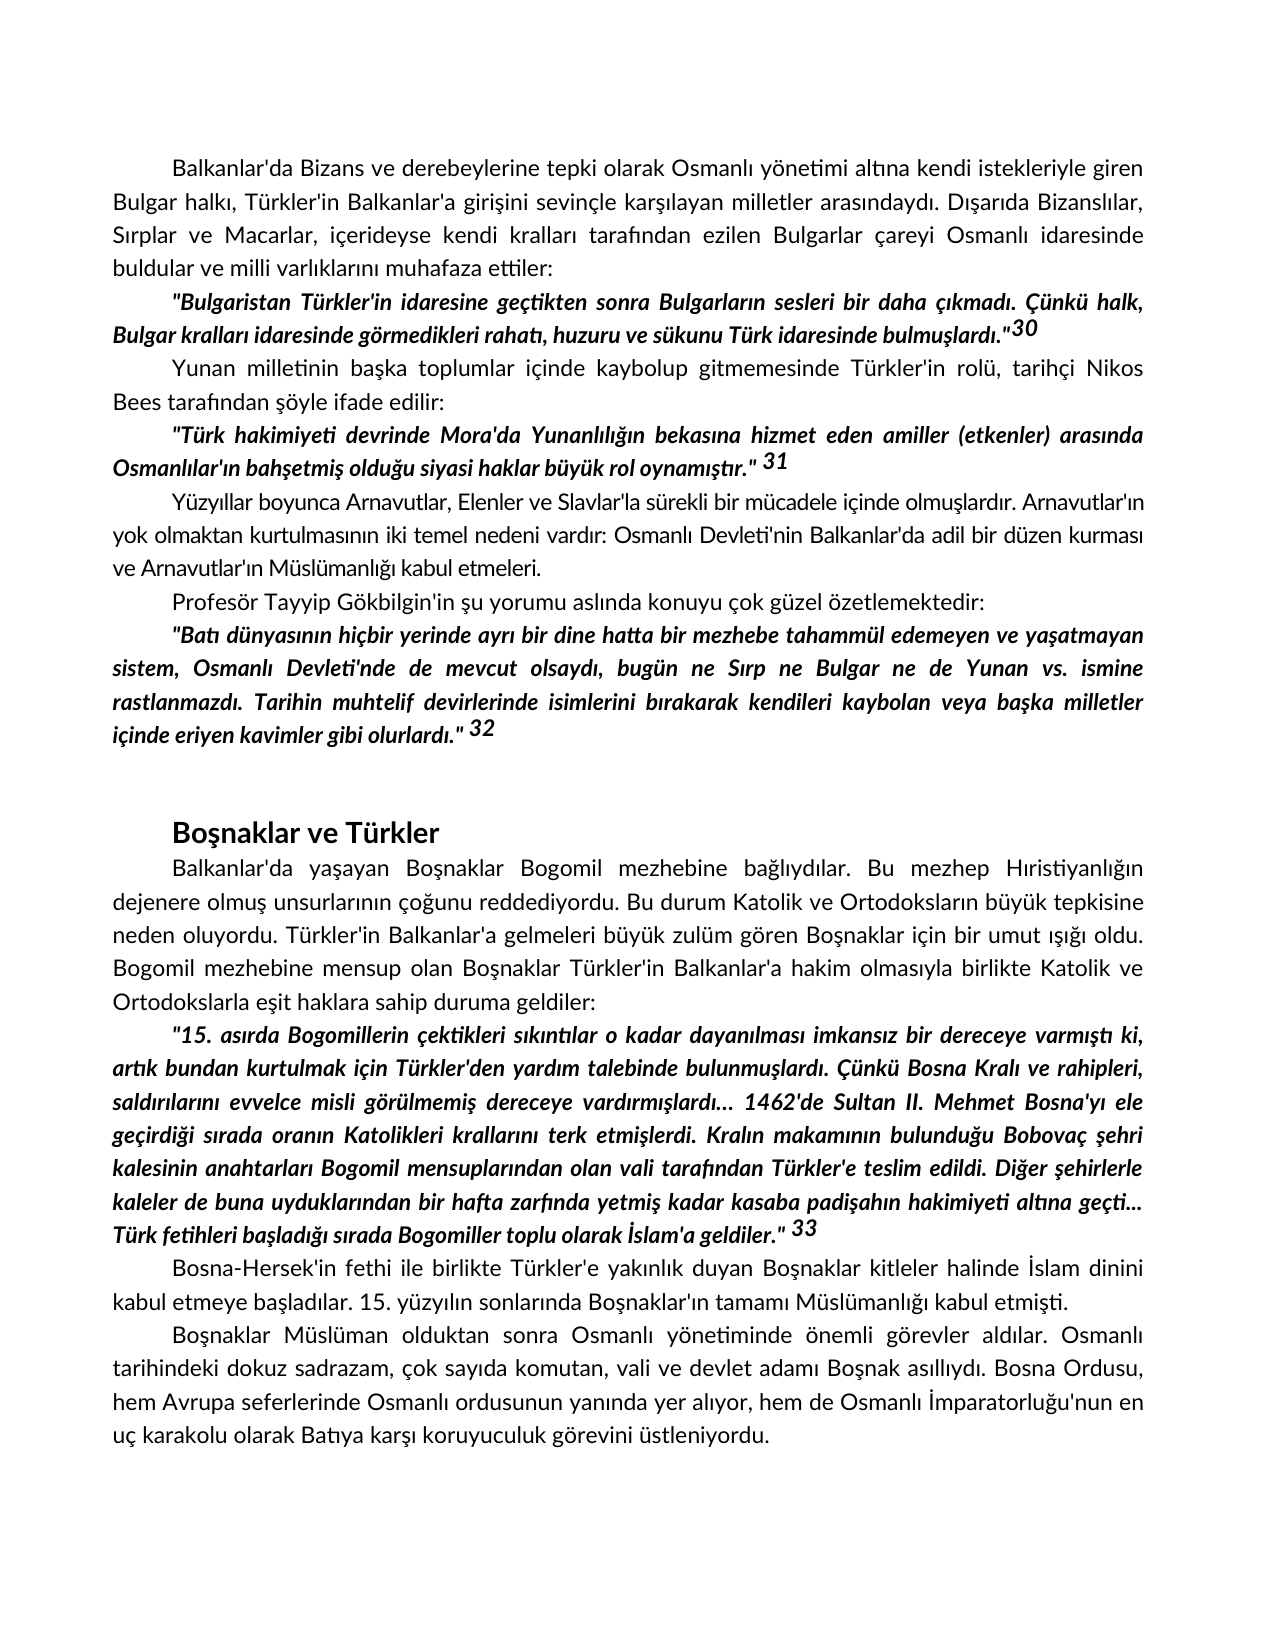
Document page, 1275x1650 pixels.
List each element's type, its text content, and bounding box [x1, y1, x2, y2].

text Boşnaklar ve Türkler [112, 817, 1145, 850]
text Yüzyıllar boyunca Arnavutlar, Elenler ve Slavlar'la sürekli bir mücadele içinde olmuşlardır. Arnavutlar'ın yok olmaktan kurtulmasının iki temel nedeni vardır: Osmanlı Devleti'nin Balkanlar'da adil bir düzen kurması ve Arnavutlar'ın Müslümanlığı kabul etmeleri. [112, 483, 1145, 583]
text "Bulgaristan Türkler'in idaresine geçtikten sonra Bulgarların sesleri bir daha çıkmadı. Çünkü halk, Bulgar kralları idaresinde görmedikleri rahatı, huzuru ve sükunu Türk idaresinde bulmuşlardı."30 [112, 283, 1145, 350]
text Bosna-Hersek'in fethi ile birlikte Türkler'e yakınlık duyan Boşnaklar kitleler halinde İslam dinini kabul etmeye başladılar. 15. yüzyılın sonlarında Boşnaklar'ın tamamı Müslümanlığı kabul etmişti. [112, 1250, 1145, 1317]
text "Türk hakimiyeti devrinde Mora'da Yunanlılığın bekasına hizmet eden amiller (etkenler) arasında Osmanlılar'ın bahşetmiş olduğu siyasi haklar büyük rol oynamıştır." 31 [112, 417, 1145, 483]
text Yunan milletinin başka toplumlar içinde kaybolup gitmemesinde Türkler'in rolü, tarihçi Nikos Bees tarafından şöyle ifade edilir: [112, 350, 1145, 417]
text "Batı dünyasının hiçbir yerinde ayrı bir dine hatta bir mezhebe tahammül edemeyen ve yaşatmayan sistem, Osmanlı Devleti'nde de mevcut olsaydı, bugün ne Sırp ne Bulgar ne de Yunan vs. ismine rastlanmazdı. Tarihin muhtelif devirlerinde isimlerini bırakarak kendileri kaybolan veya başka milletler içinde eriyen kavimler gibi olurlardı." 32 [112, 617, 1145, 750]
text Profesör Tayyip Gökbilgin'in şu yorumu aslında konuyu çok güzel özetlemektedir: [112, 583, 1145, 617]
text Balkanlar'da yaşayan Boşnaklar Bogomil mezhebine bağlıydılar. Bu mezhep Hıristiyanlığın dejenere olmuş unsurlarının çoğunu reddediyordu. Bu durum Katolik ve Ortodoksların büyük tepkisine neden oluyordu. Türkler'in Balkanlar'a gelmeleri büyük zulüm gören Boşnaklar için bir umut ışığı oldu. Bogomil mezhebine mensup olan Boşnaklar Türkler'in Balkanlar'a hakim olmasıyla birlikte Katolik ve Ortodokslarla eşit haklara sahip duruma geldiler: [112, 850, 1145, 1017]
text "15. asırda Bogomillerin çektikleri sıkıntılar o kadar dayanılması imkansız bir dereceye varmıştı ki, artık bundan kurtulmak için Türkler'den yardım talebinde bulunmuşlardı. Çünkü Bosna Kralı ve rahipleri, saldırılarını evvelce misli görülmemiş dereceye vardırmışlardı… 1462'de Sultan II. Mehmet Bosna'yı ele geçirdiği sırada oranın Katolikleri krallarını terk etmişlerdi. Kralın makamının bulunduğu Bobovaç şehri kalesinin anahtarları Bogomil mensuplarından olan vali tarafından Türkler'e teslim edildi. Diğer şehirlerle kaleler de buna uyduklarından bir hafta zarfında yetmiş kadar kasaba padişahın hakimiyeti altına geçti... Türk fetihleri başladığı sırada Bogomiller toplu olarak İslam'a geldiler." 33 [112, 1017, 1145, 1250]
text Balkanlar'da Bizans ve derebeylerine tepki olarak Osmanlı yönetimi altına kendi istekleriyle giren Bulgar halkı, Türkler'in Balkanlar'a girişini sevinçle karşılayan milletler arasındaydı. Dışarıda Bizanslılar, Sırplar ve Macarlar, içerideyse kendi kralları tarafından ezilen Bulgarlar çareyi Osmanlı idaresinde buldular ve milli varlıklarını muhafaza ettiler: [112, 150, 1145, 283]
text Boşnaklar Müslüman olduktan sonra Osmanlı yönetiminde önemli görevler aldılar. Osmanlı tarihindeki dokuz sadrazam, çok sayıda komutan, vali ve devlet adamı Boşnak asıllıydı. Bosna Ordusu, hem Avrupa seferlerinde Osmanlı ordusunun yanında yer alıyor, hem de Osmanlı İmparatorluğu'nun en uç karakolu olarak Batıya karşı koruyuculuk görevini üstleniyordu. [112, 1317, 1145, 1450]
